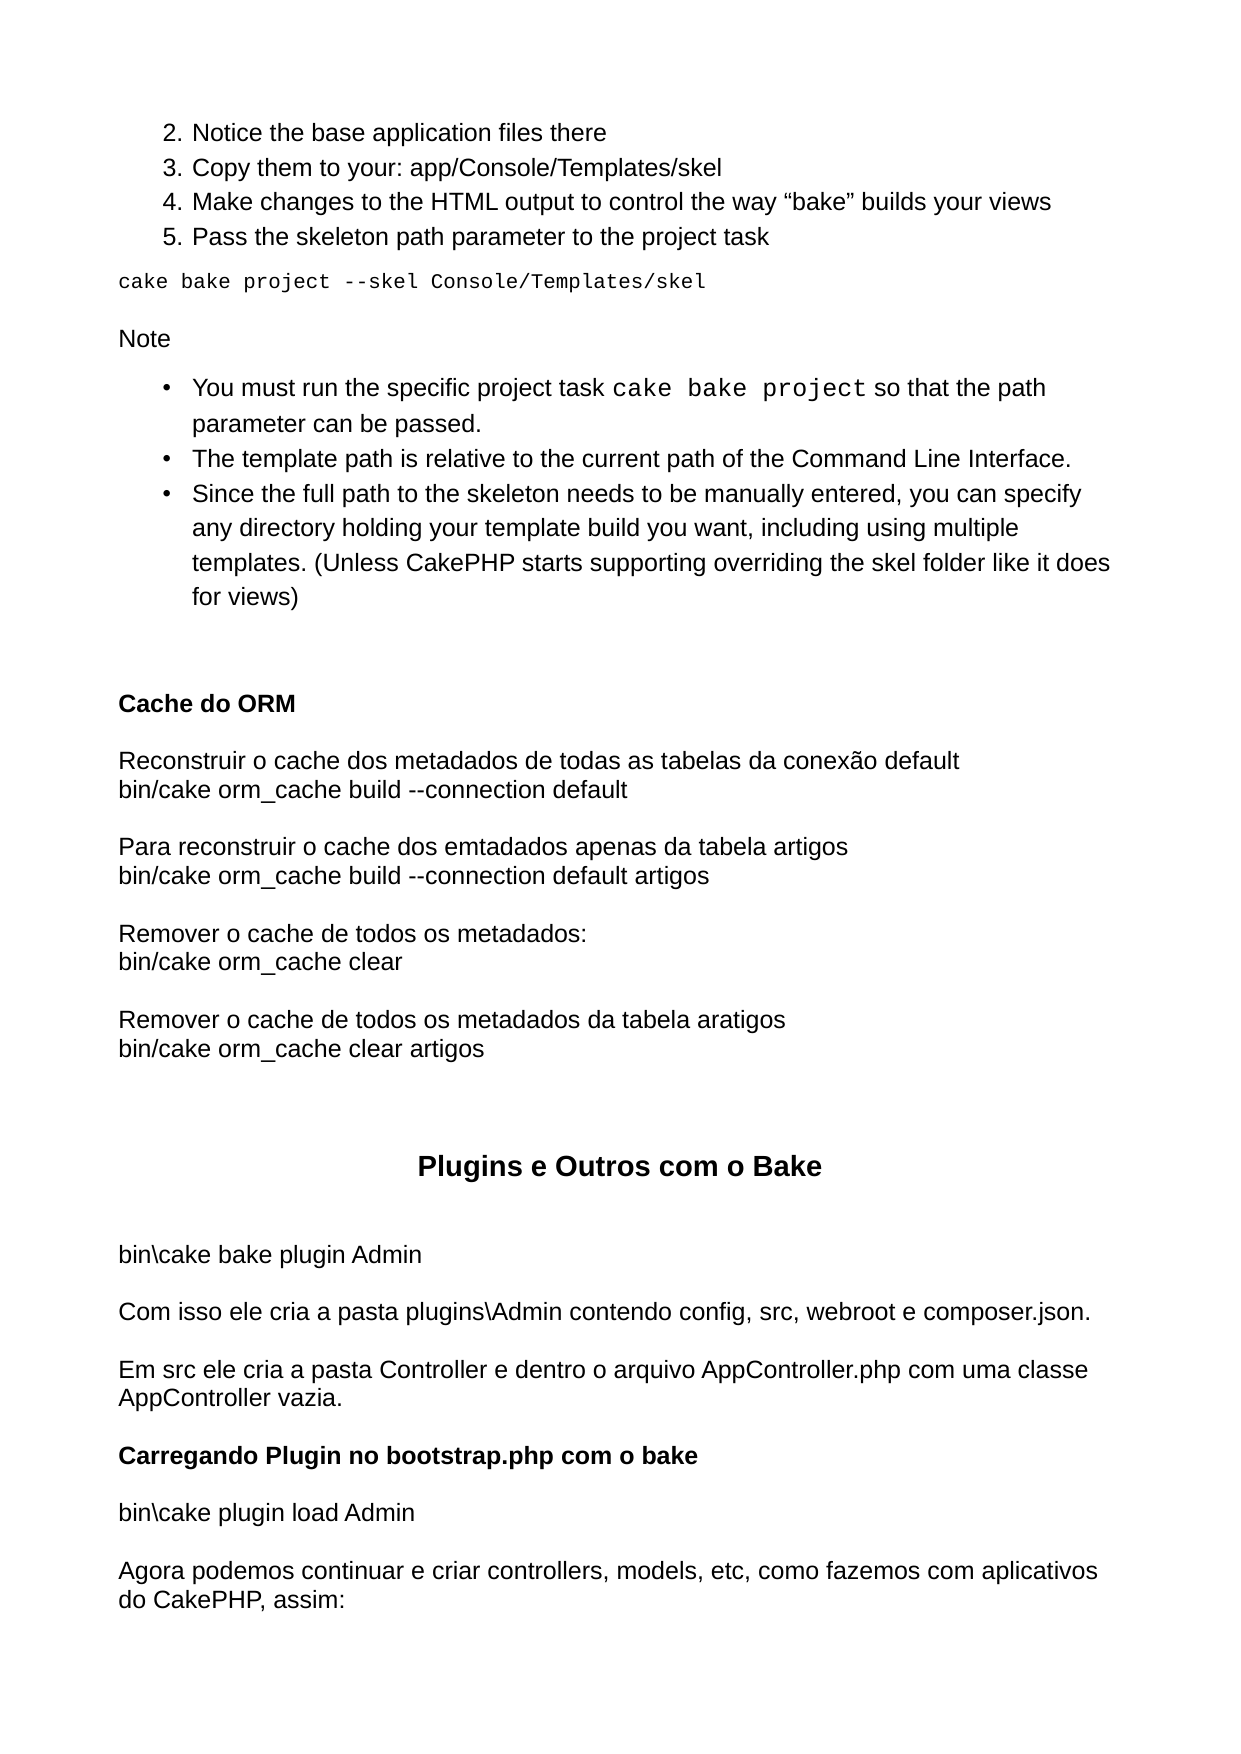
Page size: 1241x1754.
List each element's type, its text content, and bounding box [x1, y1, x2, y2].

text Plugins e Outros com o Bake [118, 1149, 1122, 1182]
list Notice the base application files there [162, 118, 1122, 147]
text bin\cake plugin load Admin [118, 1498, 1122, 1527]
text Para reconstruir o cache dos emtadados apenas da tabela artigos [118, 832, 1122, 861]
text bin/cake orm_cache clear [118, 947, 1122, 976]
text Com isso ele cria a pasta plugins\Admin contendo config, src, webroot e composer.json. [118, 1297, 1122, 1326]
text Agora podemos continuar e criar controllers, models, etc, como fazemos com aplicativos do CakePHP, assim: [118, 1556, 1122, 1613]
text cake bake project --skel Console/Templates/skel [118, 271, 1122, 294]
text Carregando Plugin no bootstrap.php com o bake [118, 1441, 1122, 1470]
text bin/cake orm_cache build --connection default artigos [118, 861, 1122, 890]
text Remover o cache de todos os metadados da tabela aratigos [118, 1005, 1122, 1034]
list Since the full path to the skeleton needs to be manually entered, you can specify any directory holding your template build you want, including using multiple templates. (Unless CakePHP starts supporting overriding the skel folder like it does for views) [162, 478, 1122, 611]
text Note [118, 324, 1122, 352]
list You must run the specific project task cake bake project so that the path parameter can be passed. [162, 373, 1122, 438]
text Reconstruir o cache dos metadados de todas as tabelas da conexão default [118, 746, 1122, 775]
text Em src ele cria a pasta Controller e dentro o arquivo AppController.php com uma classe AppController vazia. [118, 1355, 1122, 1412]
text bin/cake orm_cache clear artigos [118, 1034, 1122, 1062]
list Pass the skeleton path parameter to the project task [162, 222, 1122, 250]
list Make changes to the HTML output to control the way “bake” builds your views [162, 187, 1122, 216]
list Copy them to your: app/Console/Templates/skel [162, 153, 1122, 181]
text bin\cake bake plugin Admin [118, 1240, 1122, 1268]
text bin/cake orm_cache build --connection default [118, 775, 1122, 804]
text Remover o cache de todos os metadados: [118, 919, 1122, 947]
list The template path is relative to the current path of the Command Line Interface. [162, 444, 1122, 473]
text Cache do ORM [118, 689, 1122, 717]
